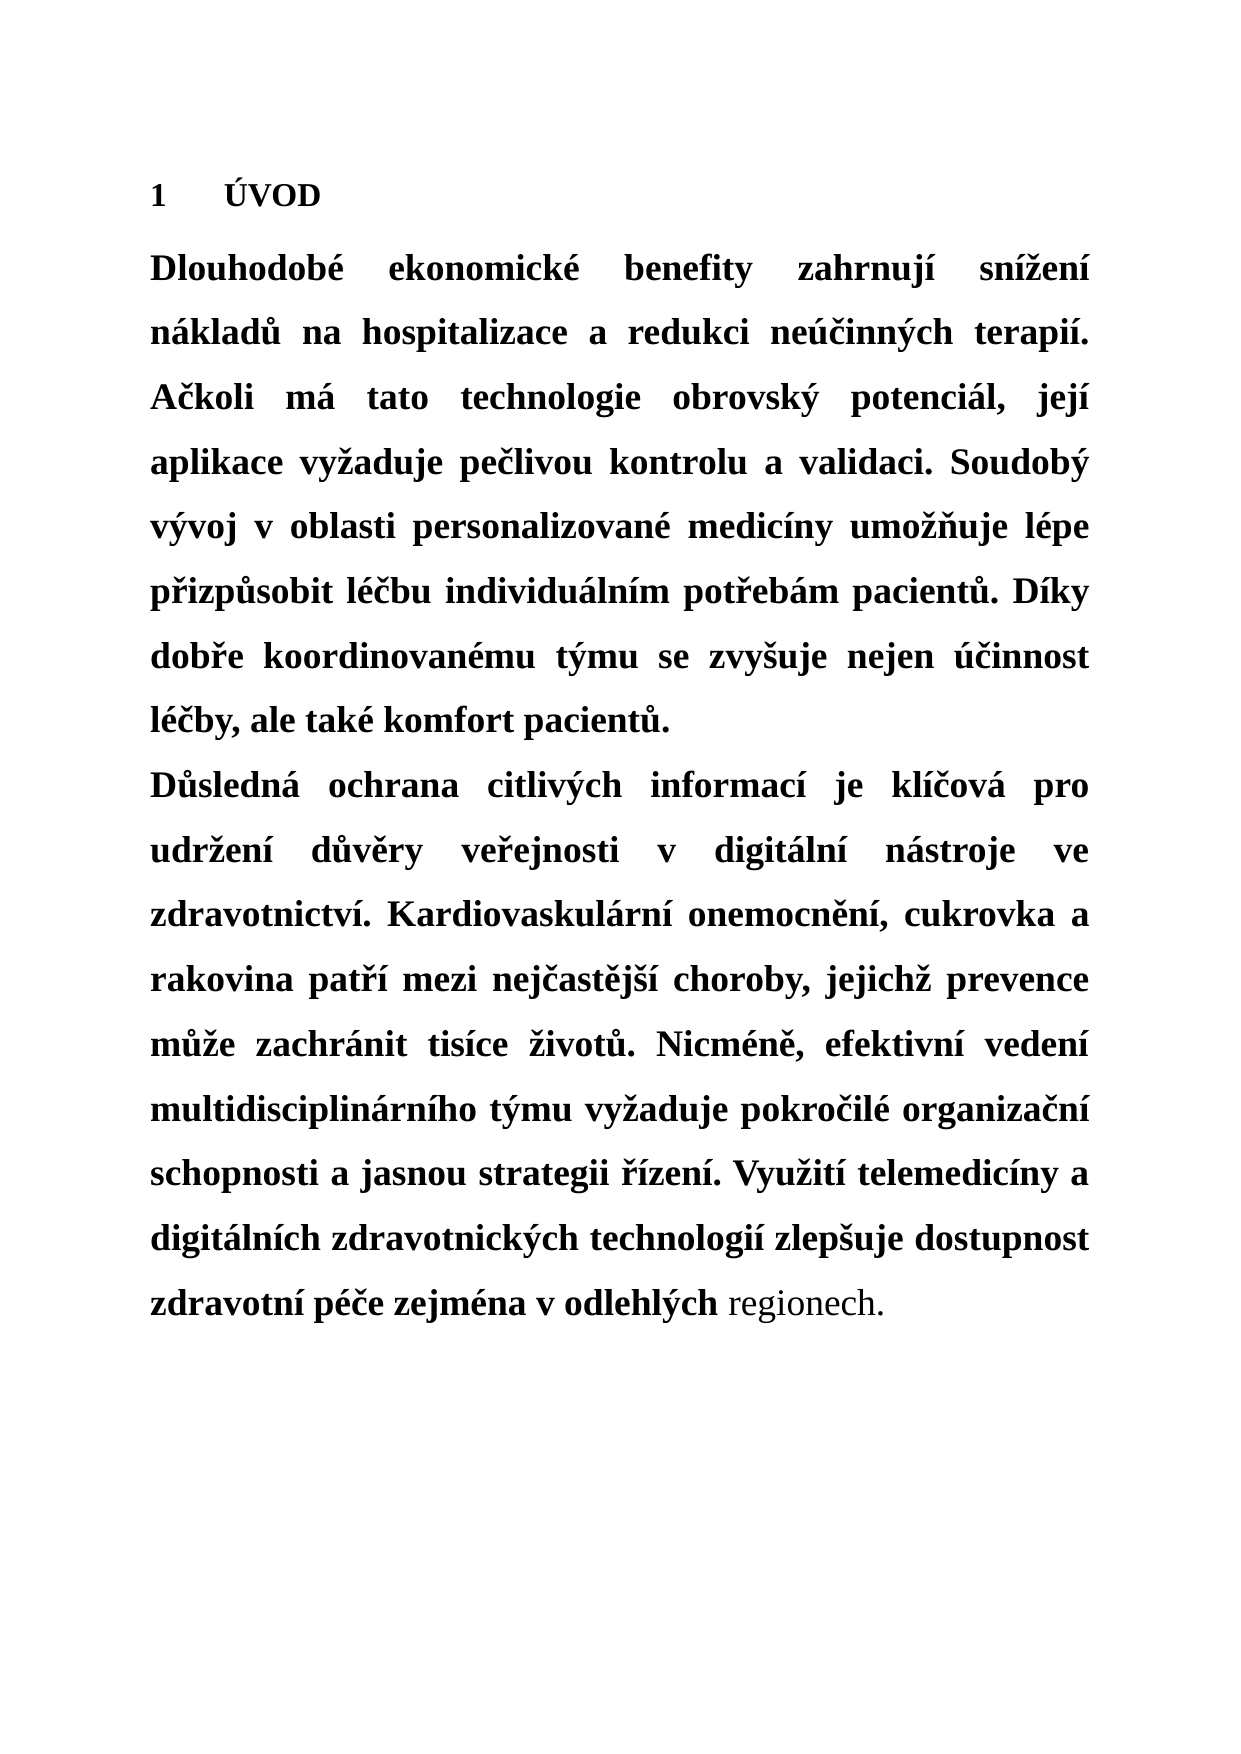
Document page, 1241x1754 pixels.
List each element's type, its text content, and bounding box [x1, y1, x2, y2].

text Důsledná ochrana citlivých informací je klíčová pro udržení důvěry veřejnosti v digitální nástroje ve zdravotnictví. Kardiovaskulární onemocnění, cukrovka a rakovina patří mezi nejčastější choroby, jejichž prevence může zachránit tisíce životů. Nicméně, efektivní vedení multidisciplinárního týmu vyžaduje pokročilé organizační schopnosti a jasnou strategii řízení. Využití telemedicíny a digitálních zdravotnických technologií zlepšuje dostupnost zdravotní péče zejména v odlehlých regionech. [150, 762, 1090, 1323]
subtitle Úvod [150, 175, 1090, 213]
text Dlouhodobé ekonomické benefity zahrnují snížení nákladů na hospitalizace a redukci neúčinných terapií. Ačkoli má tato technologie obrovský potenciál, její aplikace vyžaduje pečlivou kontrolu a validaci. Soudobý vývoj v oblasti personalizované medicíny umožňuje lépe přizpůsobit léčbu individuálním potřebám pacientů. Díky dobře koordinovanému týmu se zvyšuje nejen účinnost léčby, ale také komfort pacientů. [150, 245, 1090, 741]
